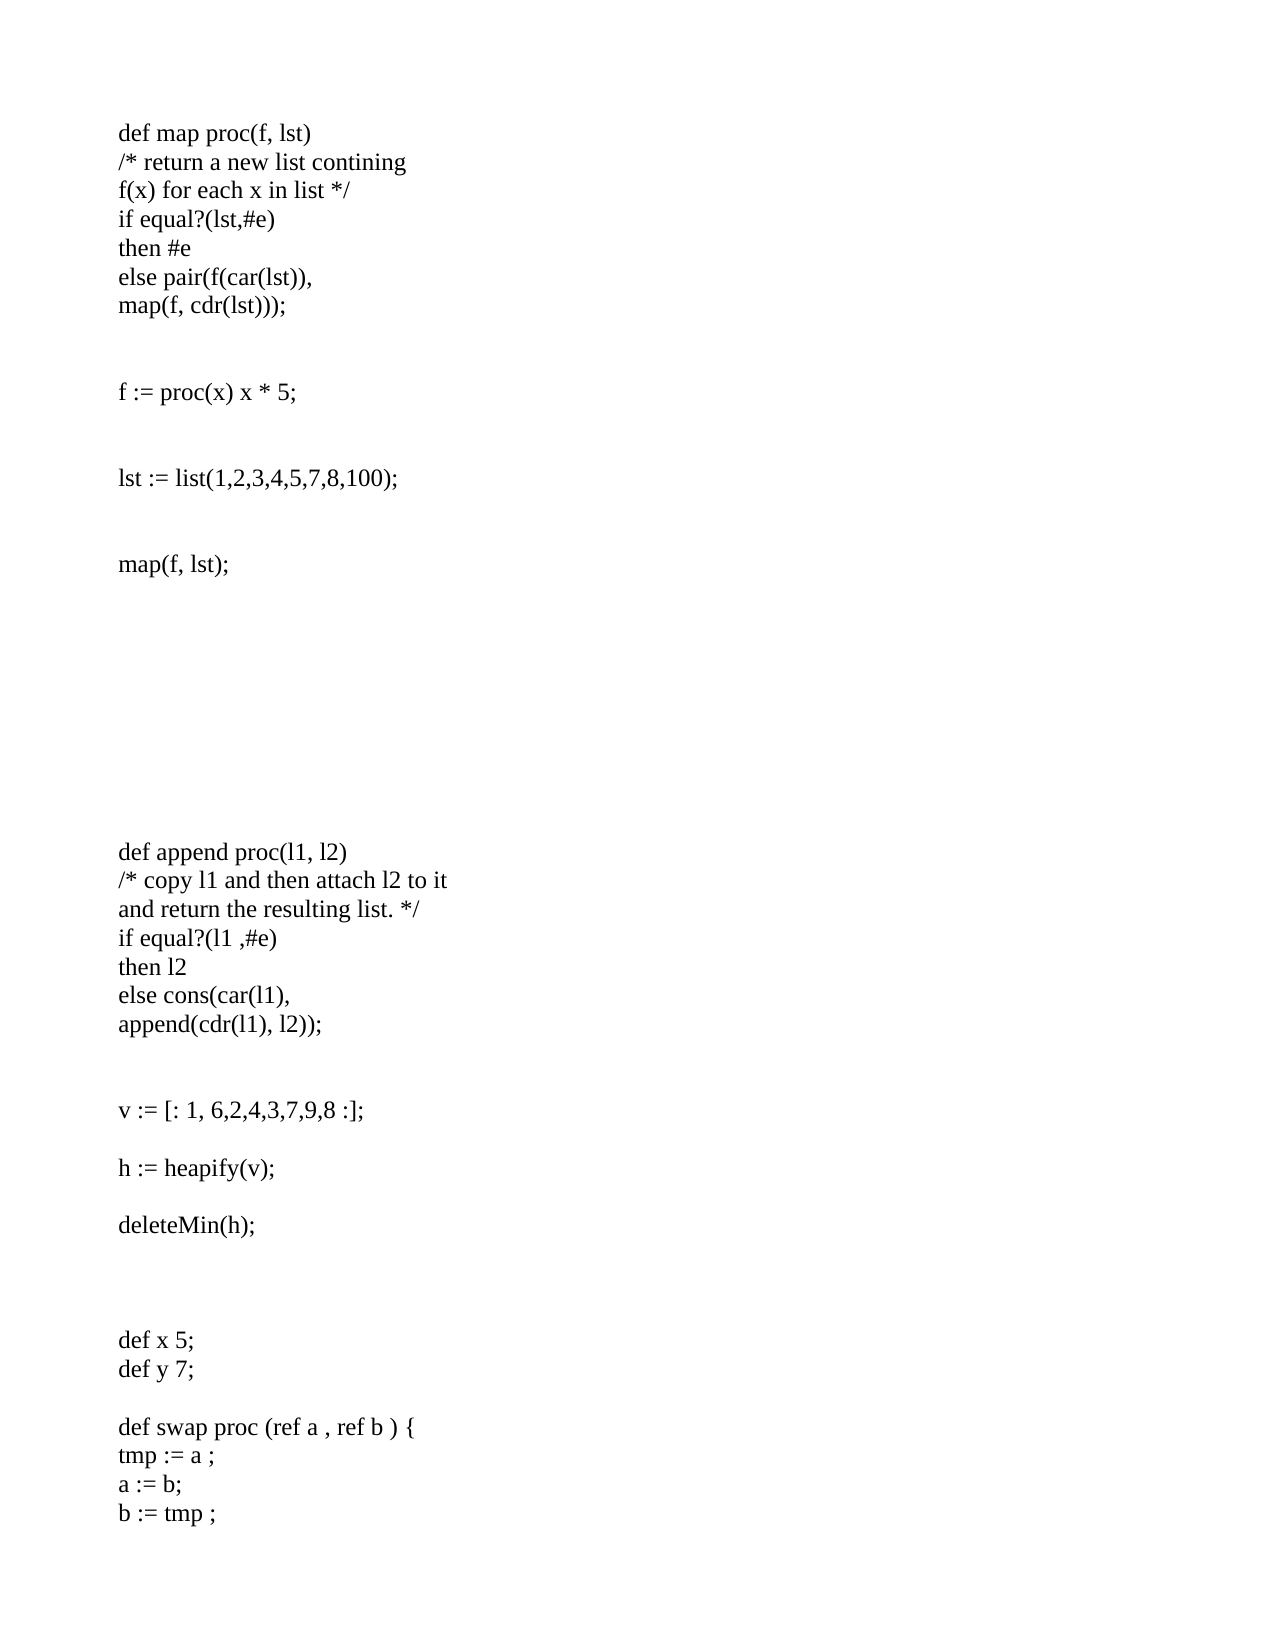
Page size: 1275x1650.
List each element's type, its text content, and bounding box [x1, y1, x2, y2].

text append(cdr(l1), l2)); [118, 1009, 1157, 1038]
text map(f, cdr(lst))); [118, 291, 1157, 319]
text /* return a new list contining [118, 147, 1157, 176]
text b := tmp ; [118, 1498, 1157, 1527]
text def x 5; [118, 1326, 1157, 1354]
text def y 7; [118, 1354, 1157, 1383]
text else pair(f(car(lst)), [118, 262, 1157, 291]
text f(x) for each x in list */ [118, 176, 1157, 204]
text a := b; [118, 1469, 1157, 1498]
text deleteMin(h); [118, 1211, 1157, 1239]
text def swap proc (ref a , ref b ) { [118, 1412, 1157, 1441]
text and return the resulting list. */ [118, 894, 1157, 923]
text h := heapify(v); [118, 1153, 1157, 1182]
text map(f, lst); [118, 549, 1157, 578]
text def append proc(l1, l2) [118, 837, 1157, 866]
text if equal?(lst,#e) [118, 204, 1157, 233]
text lst := list(1,2,3,4,5,7,8,100); [118, 463, 1157, 492]
text v := [: 1, 6,2,4,3,7,9,8 :]; [118, 1096, 1157, 1124]
text else cons(car(l1), [118, 981, 1157, 1009]
text then l2 [118, 952, 1157, 981]
text /* copy l1 and then attach l2 to it [118, 866, 1157, 894]
text tmp := a ; [118, 1441, 1157, 1469]
text def map proc(f, lst) [118, 118, 1157, 147]
text f := proc(x) x * 5; [118, 377, 1157, 406]
text if equal?(l1 ,#e) [118, 923, 1157, 952]
text then #e [118, 233, 1157, 262]
